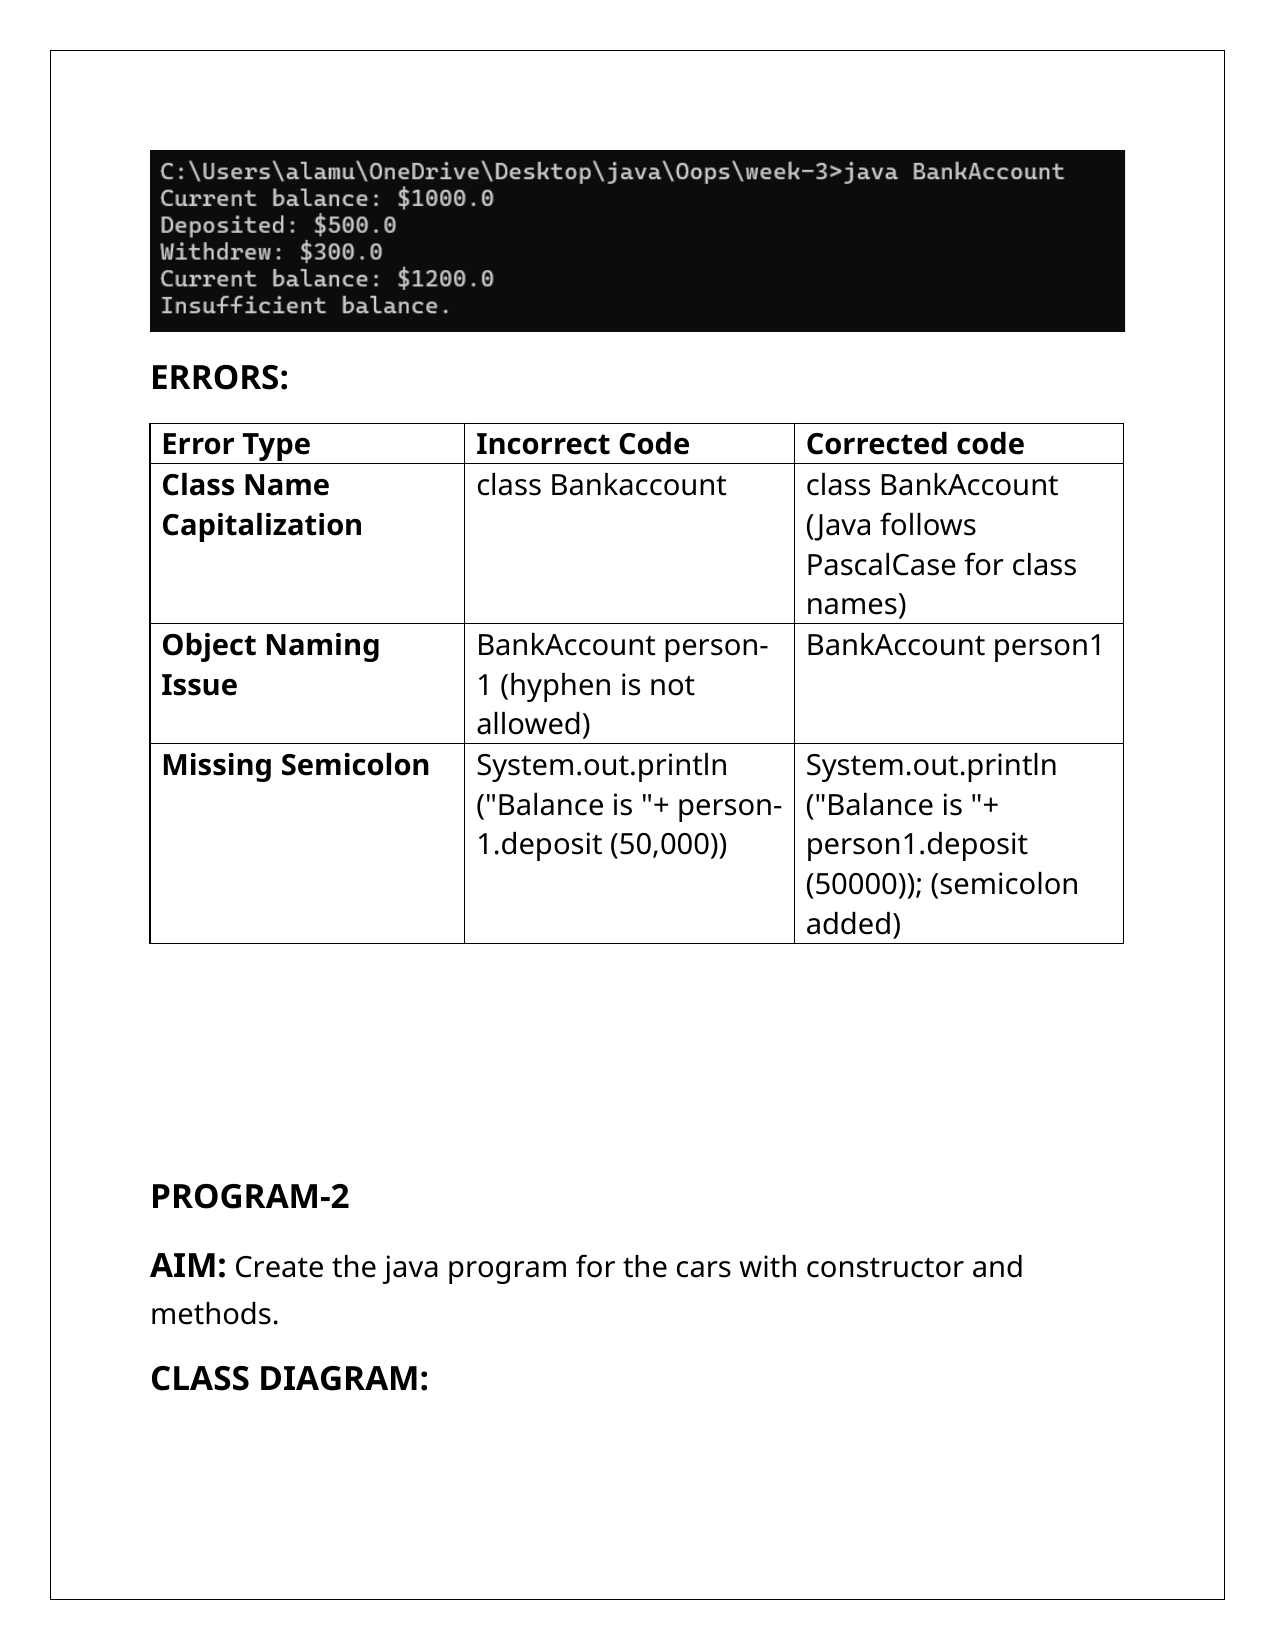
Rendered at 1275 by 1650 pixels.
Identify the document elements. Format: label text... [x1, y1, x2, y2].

text CLASS DIAGRAM: [150, 1355, 1125, 1401]
table_cell class Bankaccount [465, 464, 794, 623]
text AIM: Create the java program for the cars with constructor and methods. [150, 1242, 1125, 1333]
table_cell class BankAccount (Java follows PascalCase for class names) [795, 464, 1123, 623]
table_cell Object Naming Issue [151, 624, 464, 743]
table_header Corrected code [795, 424, 1123, 463]
table_cell Missing Semicolon [151, 744, 464, 943]
text PROGRAM-2 [150, 1173, 1125, 1218]
text ERRORS: [150, 354, 1125, 399]
table_cell System.out.println ("Balance is "+ person-1.deposit (50,000)) [465, 744, 794, 943]
table_cell Class Name Capitalization [151, 464, 464, 623]
table_cell BankAccount person-1 (hyphen is not allowed) [465, 624, 794, 743]
table_header Incorrect Code [465, 424, 794, 463]
table_cell BankAccount person1 [795, 624, 1123, 743]
table_cell System.out.println ("Balance is "+ person1.deposit (50000)); (semicolon added) [795, 744, 1123, 943]
table_header Error Type [151, 424, 464, 463]
